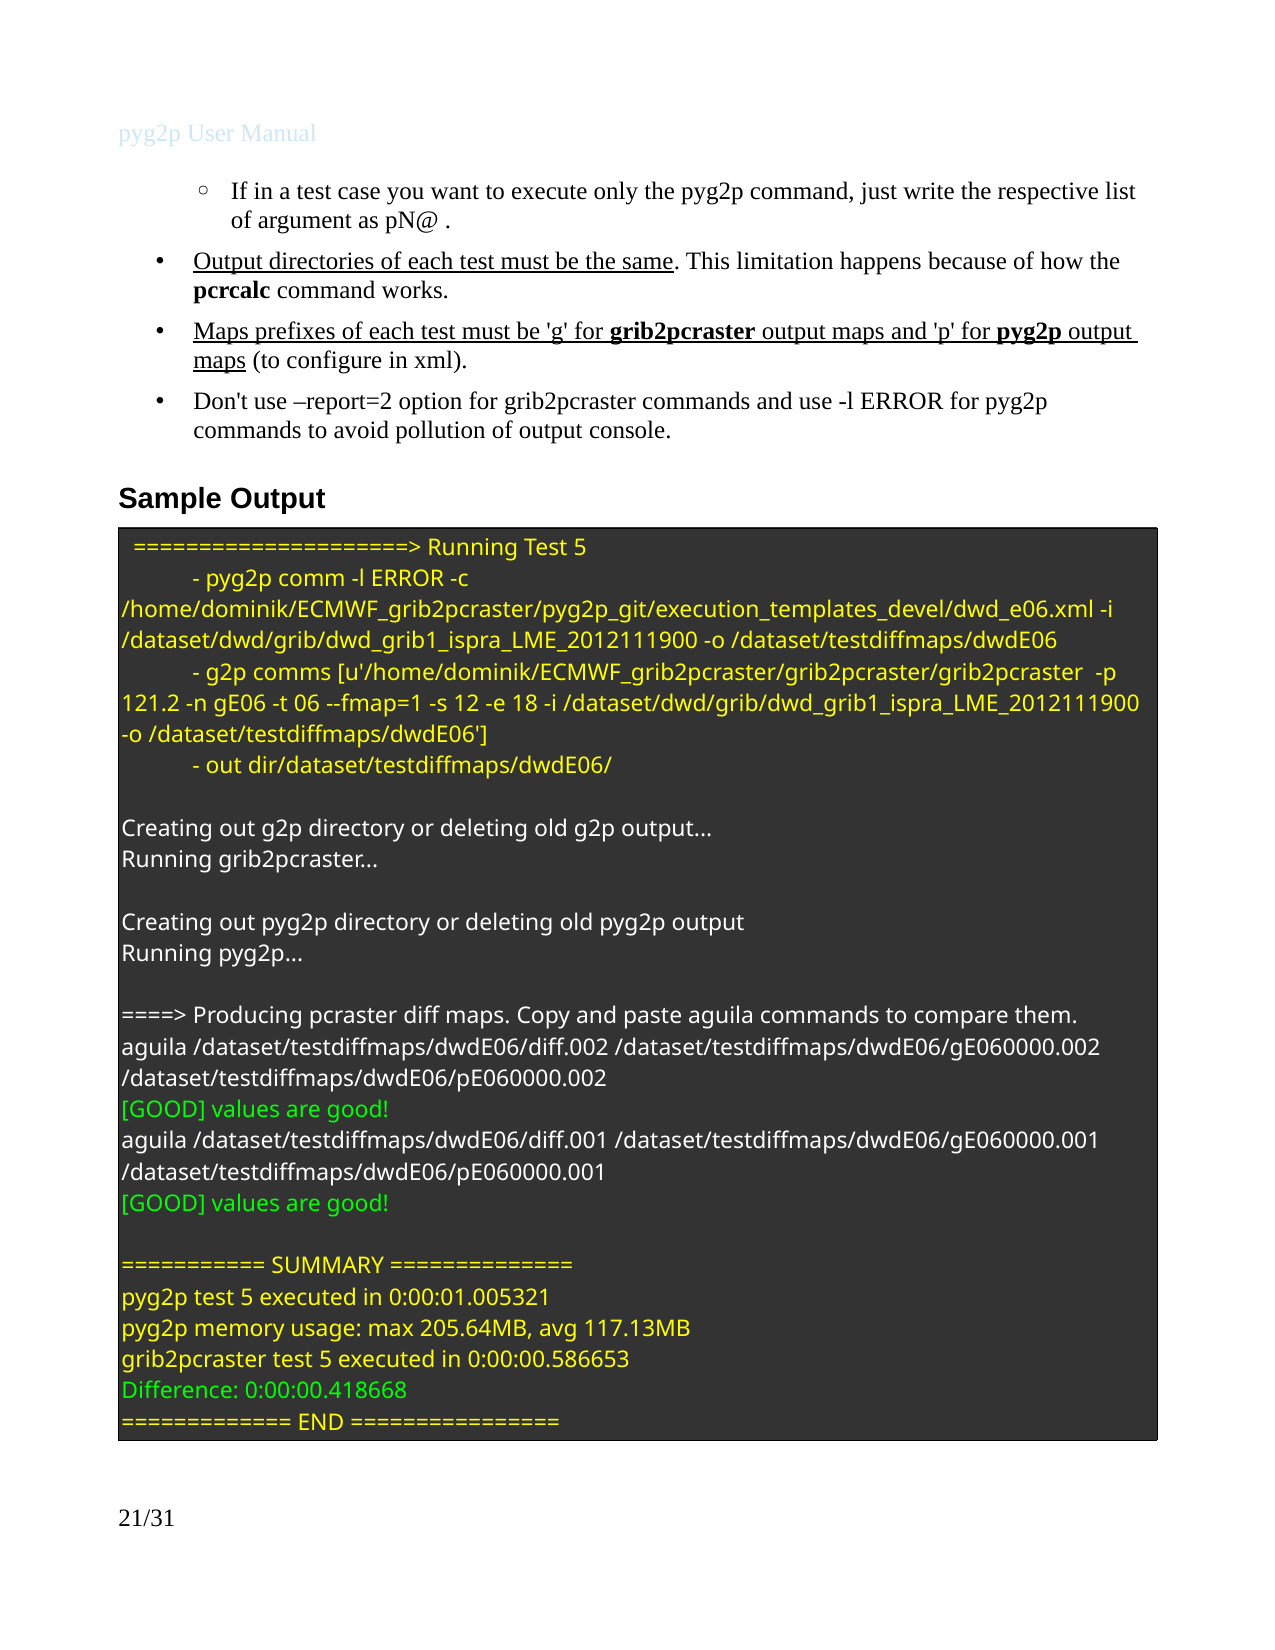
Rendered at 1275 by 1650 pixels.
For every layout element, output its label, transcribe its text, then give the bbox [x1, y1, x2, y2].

list If in a test case you want to execute only the pyg2p command, just write the respective list of argument as pN@ . [193, 176, 1157, 234]
text aguila /dataset/testdiffmaps/dwdE06/diff.001 /dataset/testdiffmaps/dwdE06/gE060000.001 /dataset/testdiffmaps/dwdE06/pE060000.001 [119, 1121, 1157, 1184]
text - g2p comms [u'/home/dominik/ECMWF_grib2pcraster/grib2pcraster/grib2pcraster -p 121.2 -n gE06 -t 06 --fmap=1 -s 12 -e 18 -i /dataset/dwd/grib/dwd_grib1_ispra_LME_2012111900 -o /dataset/testdiffmaps/dwdE06'] [119, 652, 1157, 746]
text [GOOD] values are good! [119, 1184, 1157, 1215]
text =========== SUMMARY ============== [119, 1246, 1157, 1277]
text =====================> Running Test 5 [119, 529, 1157, 559]
text Creating out g2p directory or deleting old g2p output... [119, 809, 1157, 840]
list Don't use –report=2 option for grib2pcraster commands and use -l ERROR for pyg2p commands to avoid pollution of output console. [156, 386, 1157, 444]
text Creating out pyg2p directory or deleting old pyg2p output [119, 902, 1157, 934]
text [GOOD] values are good! [119, 1090, 1157, 1121]
subtitle Sample Output [118, 481, 1157, 515]
text ============= END ================ [119, 1402, 1157, 1440]
text Difference: 0:00:00.418668 [119, 1371, 1157, 1402]
text grib2pcraster test 5 executed in 0:00:00.586653 [119, 1340, 1157, 1371]
text ====> Producing pcraster diff maps. Copy and paste aguila commands to compare them. [119, 996, 1157, 1027]
list Output directories of each test must be the same. This limitation happens because of how the pcrcalc command works. [156, 246, 1157, 304]
text - pyg2p comm -l ERROR -c /home/dominik/ECMWF_grib2pcraster/pyg2p_git/execution_templates_devel/dwd_e06.xml -i /dataset/dwd/grib/dwd_grib1_ispra_LME_2012111900 -o /dataset/testdiffmaps/dwdE06 [119, 559, 1157, 652]
text - out dir/dataset/testdiffmaps/dwdE06/ [119, 746, 1157, 777]
text pyg2p test 5 executed in 0:00:01.005321 [119, 1277, 1157, 1309]
text Running pyg2p... [119, 934, 1157, 965]
text pyg2p memory usage: max 205.64MB, avg 117.13MB [119, 1309, 1157, 1340]
list Maps prefixes of each test must be 'g' for grib2pcraster output maps and 'p' for pyg2p output maps (to configure in xml). [156, 316, 1157, 374]
text aguila /dataset/testdiffmaps/dwdE06/diff.002 /dataset/testdiffmaps/dwdE06/gE060000.002 /dataset/testdiffmaps/dwdE06/pE060000.002 [119, 1027, 1157, 1090]
text Running grib2pcraster... [119, 840, 1157, 871]
